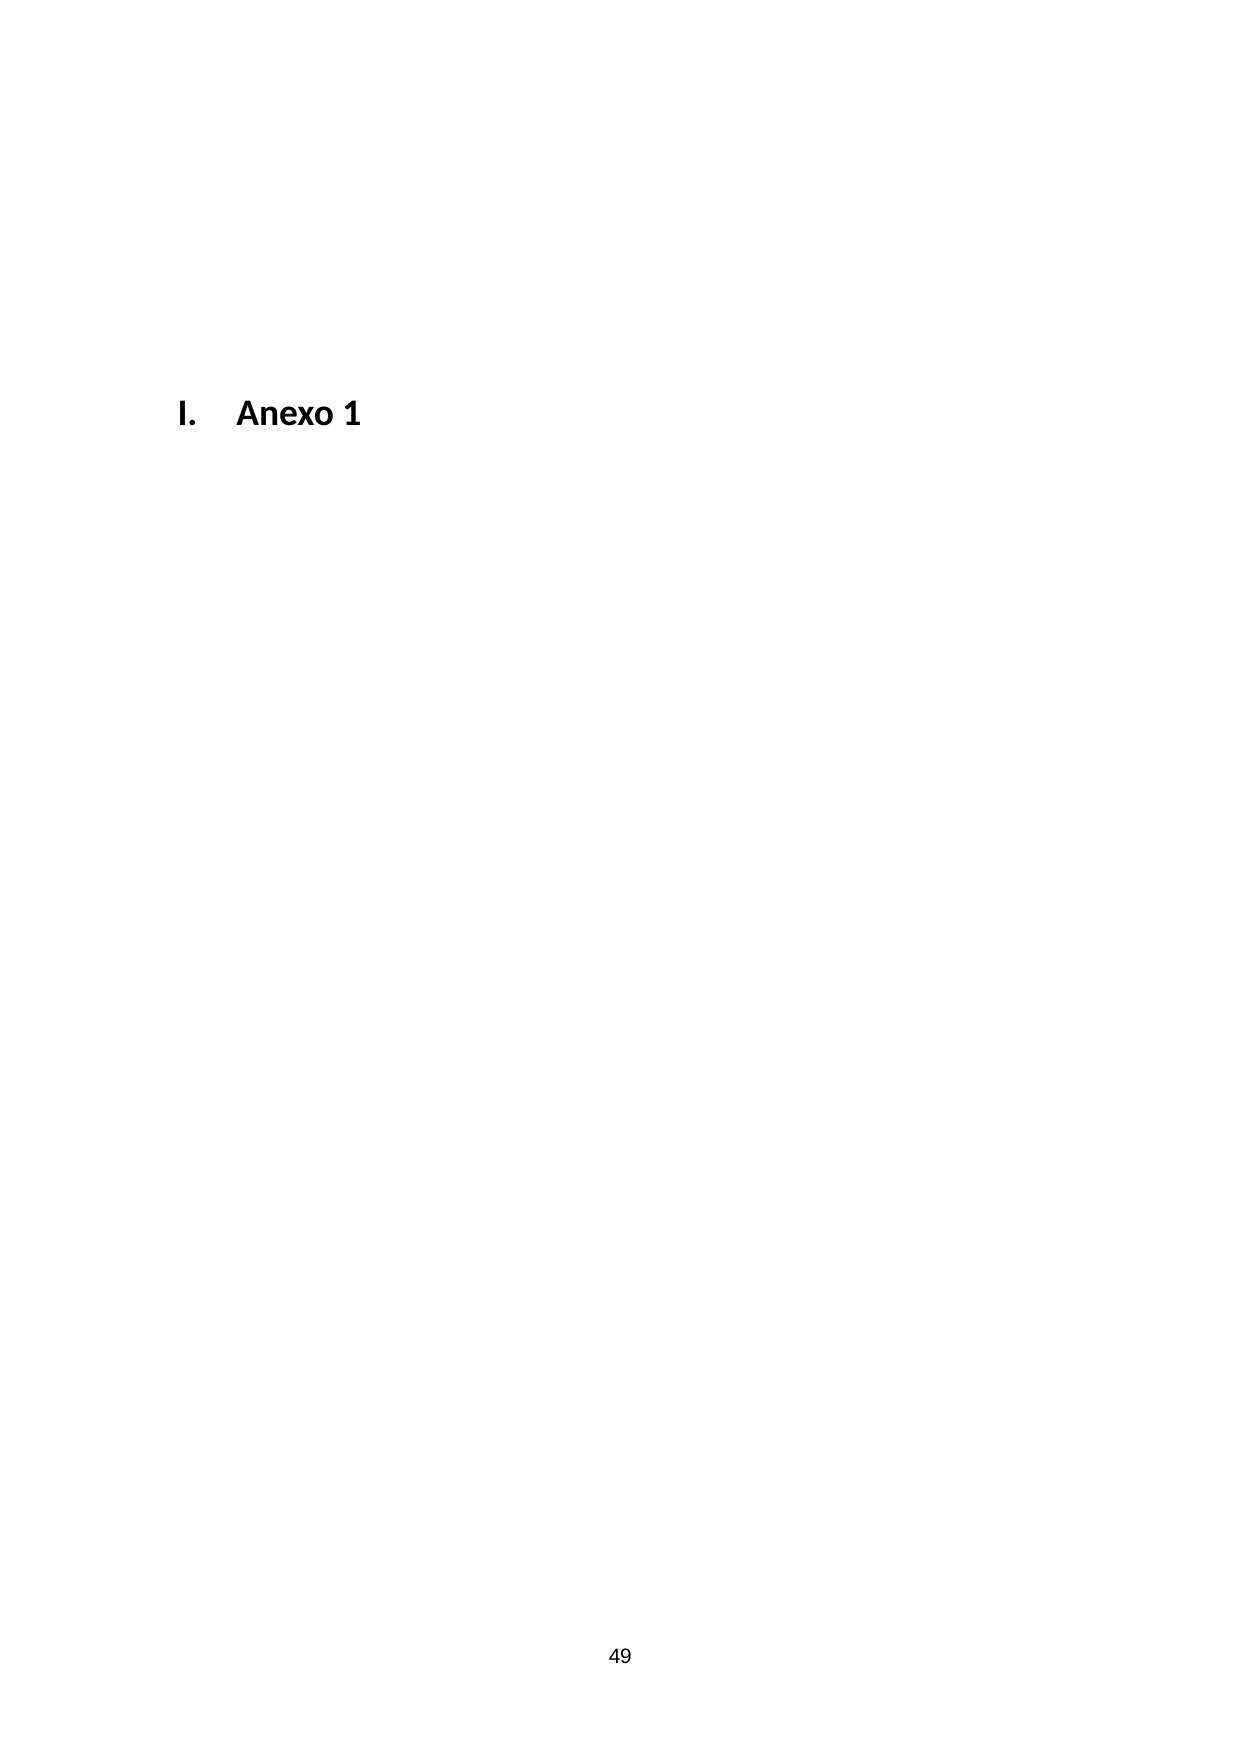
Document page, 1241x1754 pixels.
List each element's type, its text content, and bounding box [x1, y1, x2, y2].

subtitle Anexo 1 [177, 388, 1063, 434]
